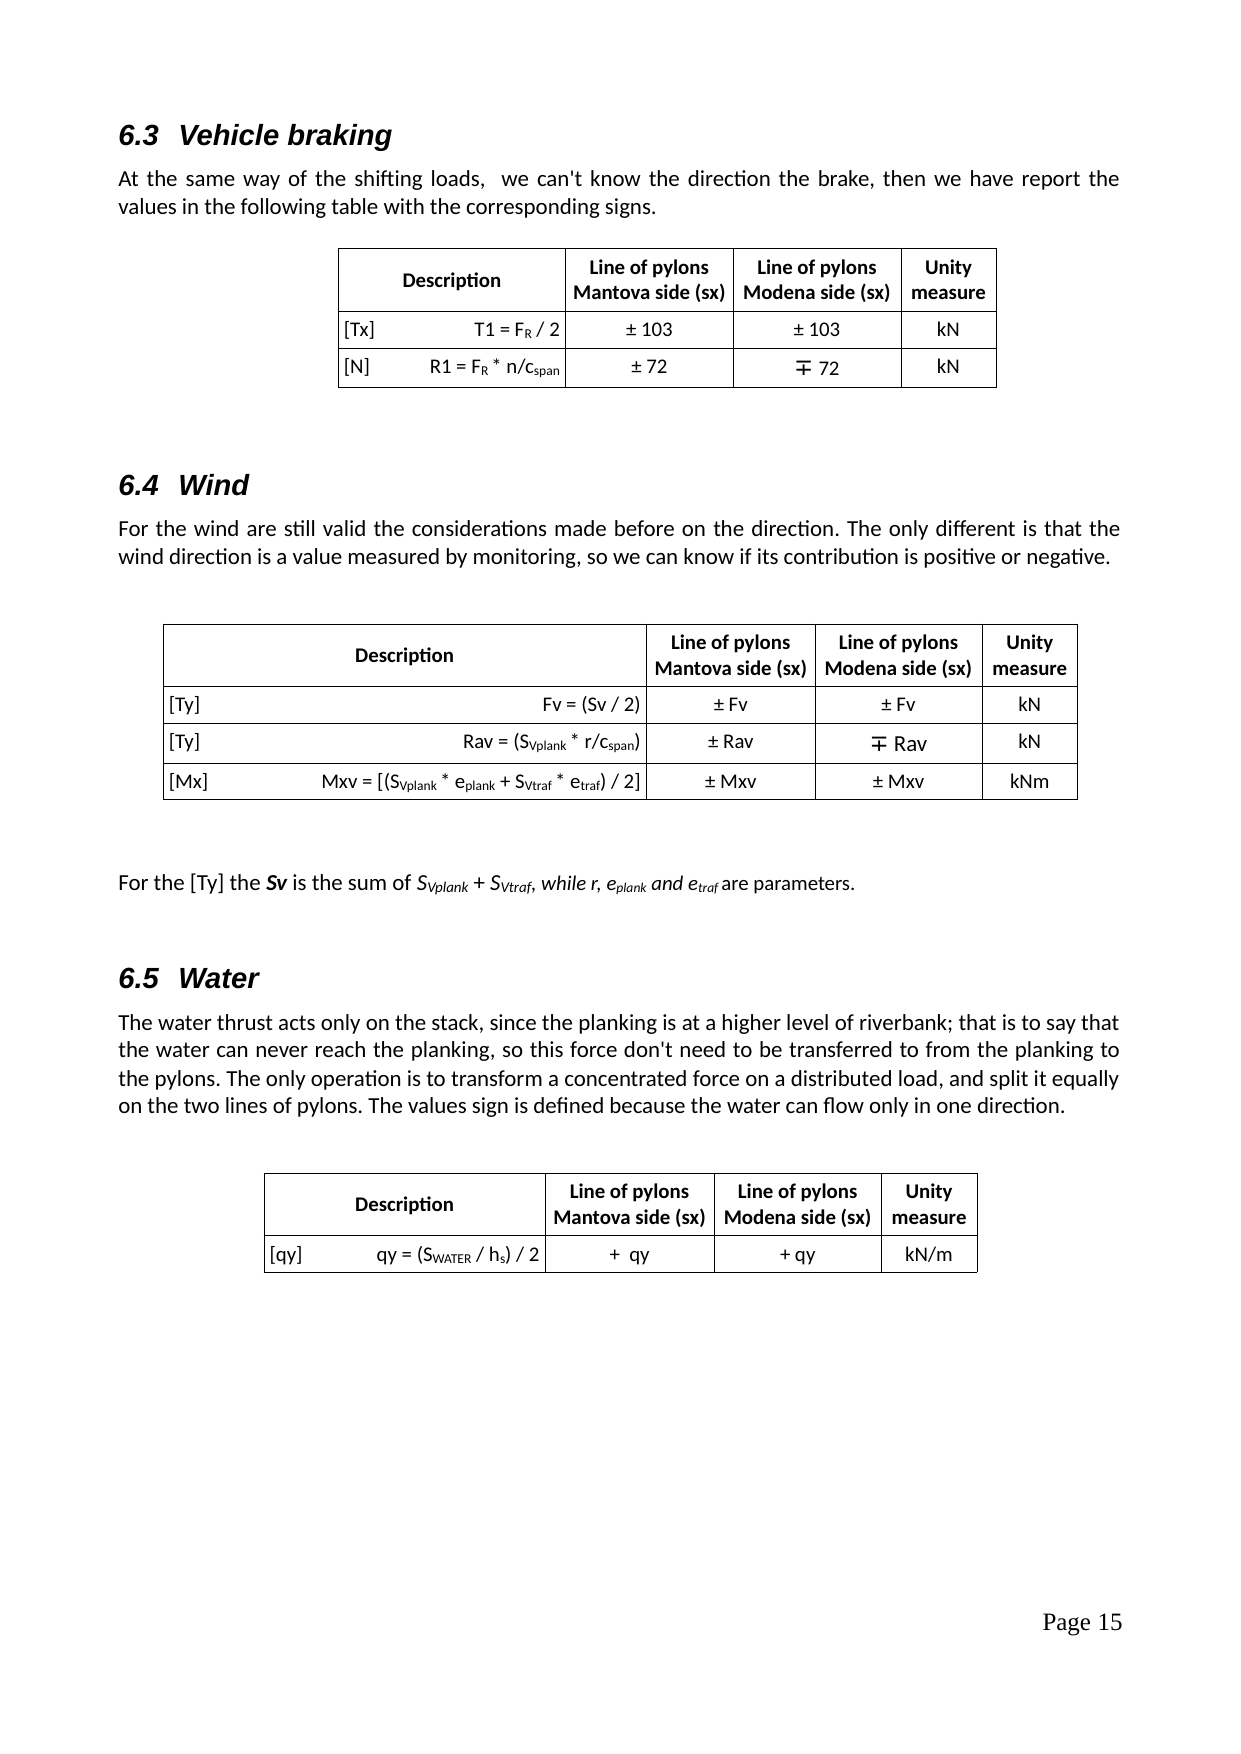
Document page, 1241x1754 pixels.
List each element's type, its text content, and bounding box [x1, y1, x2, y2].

table_cell kN [902, 312, 996, 348]
text For the wind are still valid the considerations made before on the direction. The only different is that the wind direction is a value measured by monitoring, so we can know if its contribution is positive or negative. [118, 514, 1122, 570]
table_cell kNm [983, 764, 1077, 799]
table_cell [N] [339, 349, 381, 387]
table_header Line of pylons Mantova side (sx) [647, 625, 815, 686]
table_cell ± Rav [647, 724, 815, 762]
table_header Description [265, 1174, 545, 1235]
table_cell Mxv = [(SVplank * eplank + SVtraf * etraf) / 2] [221, 764, 646, 799]
table_cell [Mx] [164, 764, 221, 799]
table_cell + qy [546, 1236, 714, 1272]
table_cell ∓ 72 [734, 349, 901, 387]
table_cell qy = (SWATER / hs) / 2 [312, 1236, 545, 1272]
table_header Line of pylons Modena side (sx) [715, 1174, 881, 1235]
table_cell ∓ Rav [816, 724, 982, 762]
table_cell R1 = FR * n/cspan [381, 349, 565, 387]
table_cell ± Fv [647, 687, 815, 723]
table_header Unity measure [983, 625, 1077, 686]
table_header Description [339, 249, 565, 311]
table_cell kN [983, 687, 1077, 723]
table_header Unity measure [902, 249, 996, 311]
table_cell + qy [715, 1236, 881, 1272]
table_header Line of pylons Mantova side (sx) [546, 1174, 714, 1235]
table_cell kN [983, 724, 1077, 762]
subtitle Vehicle braking [118, 118, 1122, 152]
table_cell ± 72 [566, 349, 733, 387]
table_cell ± Mxv [816, 764, 982, 799]
table_cell [qy] [265, 1236, 312, 1272]
table_cell ± 103 [566, 312, 733, 348]
text The water thrust acts only on the stack, since the planking is at a higher level of riverbank; that is to say that the water can never reach the planking, so this force don't need to be transferred to from the planking to the pylons. The only operation is to transform a concentrated force on a distributed load, and split it equally on the two lines of pylons. The values sign is defined because the water can flow only in one direction. [118, 1008, 1122, 1120]
table_cell T1 = FR / 2 [381, 312, 565, 348]
table_cell Fv = (Sv / 2) [221, 687, 646, 723]
table_cell kN [902, 349, 996, 387]
table_header Unity measure [882, 1174, 977, 1235]
table_cell Rav = (SVplank * r/cspan) [221, 724, 646, 762]
table_cell ± Mxv [647, 764, 815, 799]
text For the [Ty] the Sv is the sum of SVplank + SVtraf, while r, eplank and etraf are parameters. [118, 868, 1122, 896]
table_header Line of pylons Mantova side (sx) [566, 249, 733, 311]
table_cell [Tx] [339, 312, 381, 348]
table_header Line of pylons Modena side (sx) [734, 249, 901, 311]
table_cell ± Fv [816, 687, 982, 723]
table_header Line of pylons Modena side (sx) [816, 625, 982, 686]
table_cell kN/m [882, 1236, 977, 1272]
table_cell ± 103 [734, 312, 901, 348]
subtitle Wind [118, 468, 1122, 502]
table_header Description [164, 625, 646, 686]
text At the same way of the shifting loads, we can't know the direction the brake, then we have report the values in the following table with the corresponding signs. [118, 164, 1122, 220]
table_cell [Ty] [164, 724, 221, 762]
subtitle Water [118, 962, 1122, 995]
table_cell [Ty] [164, 687, 221, 723]
